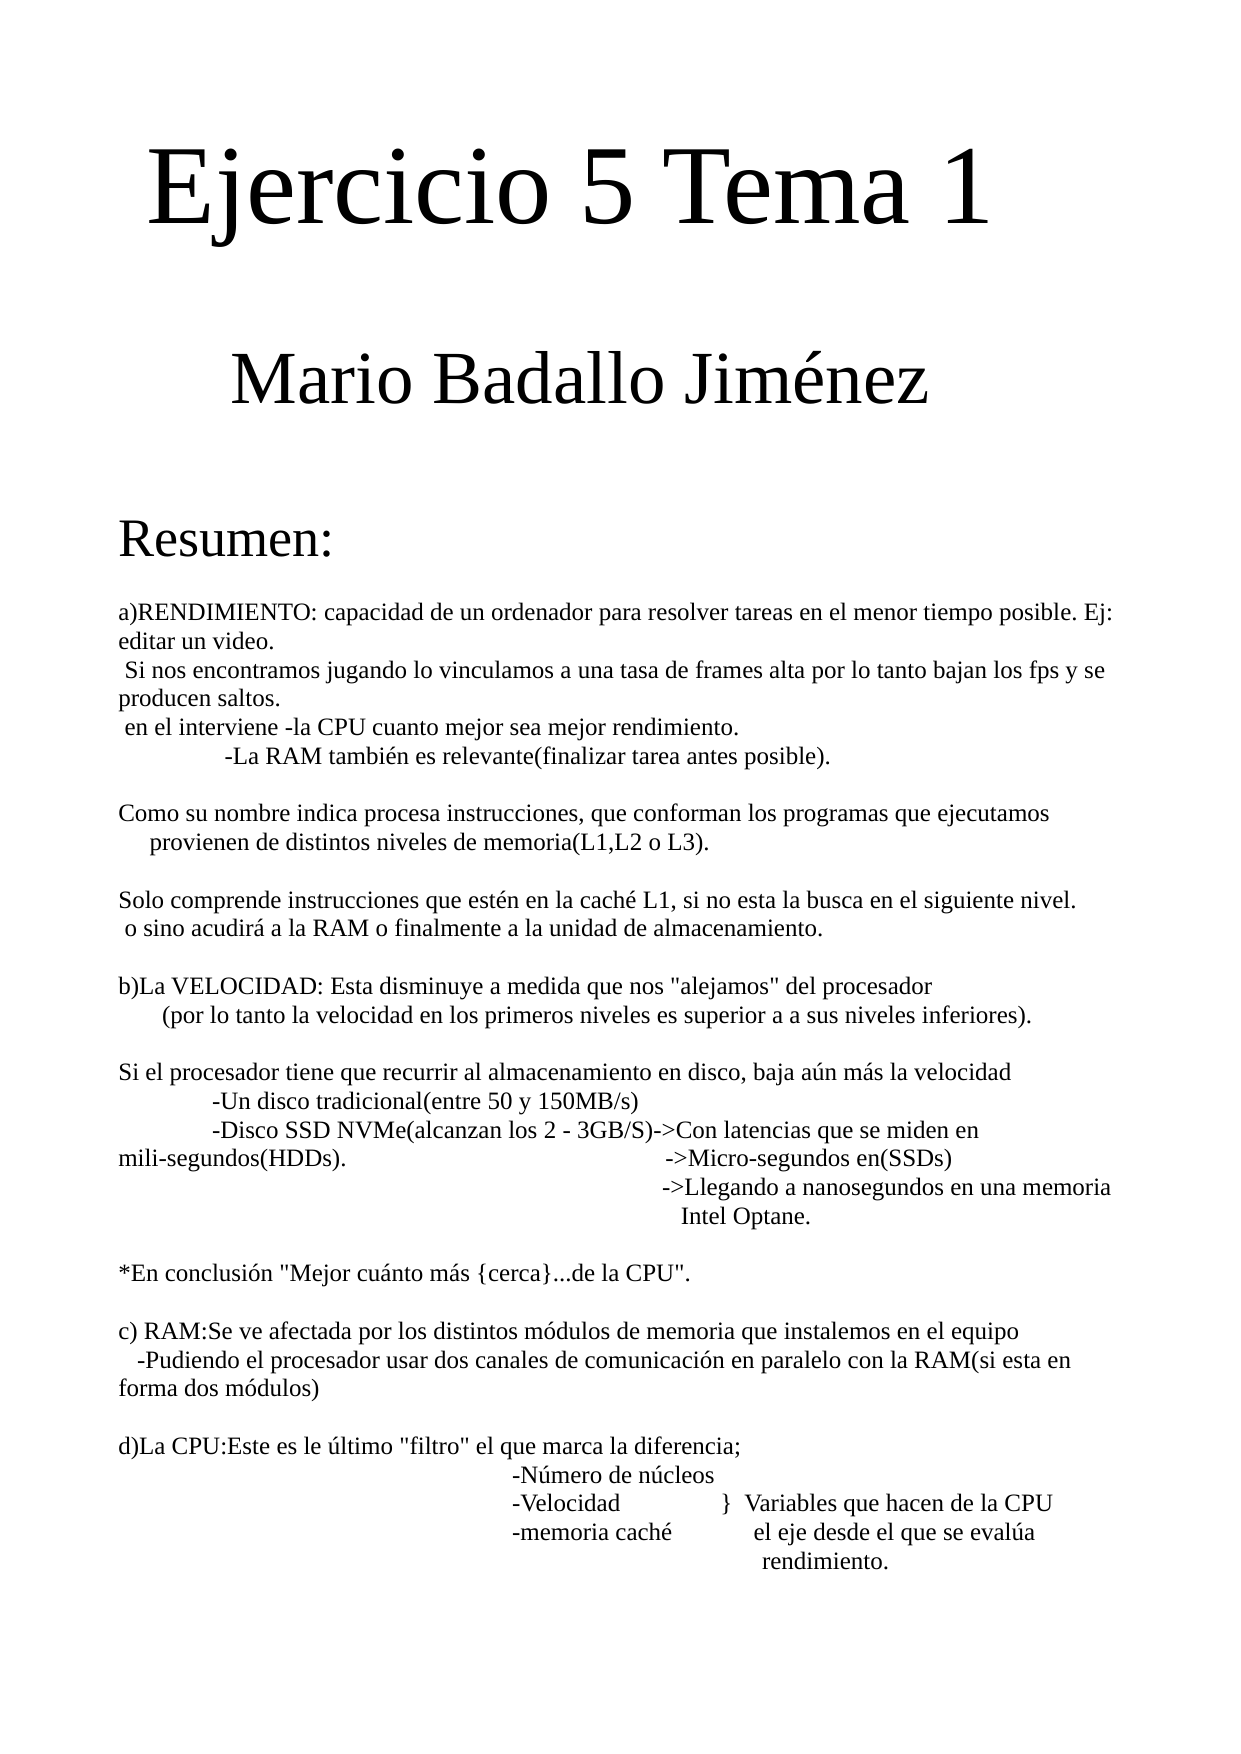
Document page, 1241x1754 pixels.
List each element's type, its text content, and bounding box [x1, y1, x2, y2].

text ->Llegando a nanosegundos en una memoria [118, 1172, 1122, 1201]
text Si el procesador tiene que recurrir al almacenamiento en disco, baja aún más la velocidad [118, 1057, 1122, 1086]
text Como su nombre indica procesa instrucciones, que conforman los programas que ejecutamos [118, 798, 1122, 827]
text o sino acudirá a la RAM o finalmente a la unidad de almacenamiento. [118, 913, 1122, 942]
text Si nos encontramos jugando lo vinculamos a una tasa de frames alta por lo tanto bajan los fps y se producen saltos. [118, 655, 1122, 712]
text rendimiento. [118, 1546, 1122, 1575]
text Intel Optane. [118, 1201, 1122, 1230]
text -Velocidad } Variables que hacen de la CPU [118, 1488, 1122, 1517]
text -La RAM también es relevante(finalizar tarea antes posible). [118, 741, 1122, 770]
text Resumen: [118, 506, 1122, 568]
text d)La CPU:Este es le último "filtro" el que marca la diferencia; [118, 1431, 1122, 1460]
text -memoria caché el eje desde el que se evalúa [118, 1517, 1122, 1546]
text Mario Badallo Jiménez [118, 334, 1122, 420]
text *En conclusión "Mejor cuánto más {cerca}...de la CPU". [118, 1258, 1122, 1287]
text a)RENDIMIENTO: capacidad de un ordenador para resolver tareas en el menor tiempo posible. Ej: editar un video. [118, 597, 1122, 655]
text b)La VELOCIDAD: Esta disminuye a medida que nos "alejamos" del procesador [118, 971, 1122, 1000]
text (por lo tanto la velocidad en los primeros niveles es superior a a sus niveles inferiores). [118, 1000, 1122, 1028]
text Solo comprende instrucciones que estén en la caché L1, si no esta la busca en el siguiente nivel. [118, 885, 1122, 913]
text provienen de distintos niveles de memoria(L1,L2 o L3). [118, 827, 1122, 856]
text -Disco SSD NVMe(alcanzan los 2 - 3GB/S)->Con latencias que se miden en [118, 1115, 1122, 1143]
text -Un disco tradicional(entre 50 y 150MB/s) [118, 1086, 1122, 1115]
text c) RAM:Se ve afectada por los distintos módulos de memoria que instalemos en el equipo [118, 1316, 1122, 1345]
text -Número de núcleos [118, 1460, 1122, 1488]
text -Pudiendo el procesador usar dos canales de comunicación en paralelo con la RAM(si esta en forma dos módulos) [118, 1345, 1122, 1402]
text mili-segundos(HDDs). ->Micro-segundos en(SSDs) [118, 1143, 1122, 1172]
text Ejercicio 5 Tema 1 [118, 118, 1122, 247]
text en el interviene -la CPU cuanto mejor sea mejor rendimiento. [118, 712, 1122, 741]
